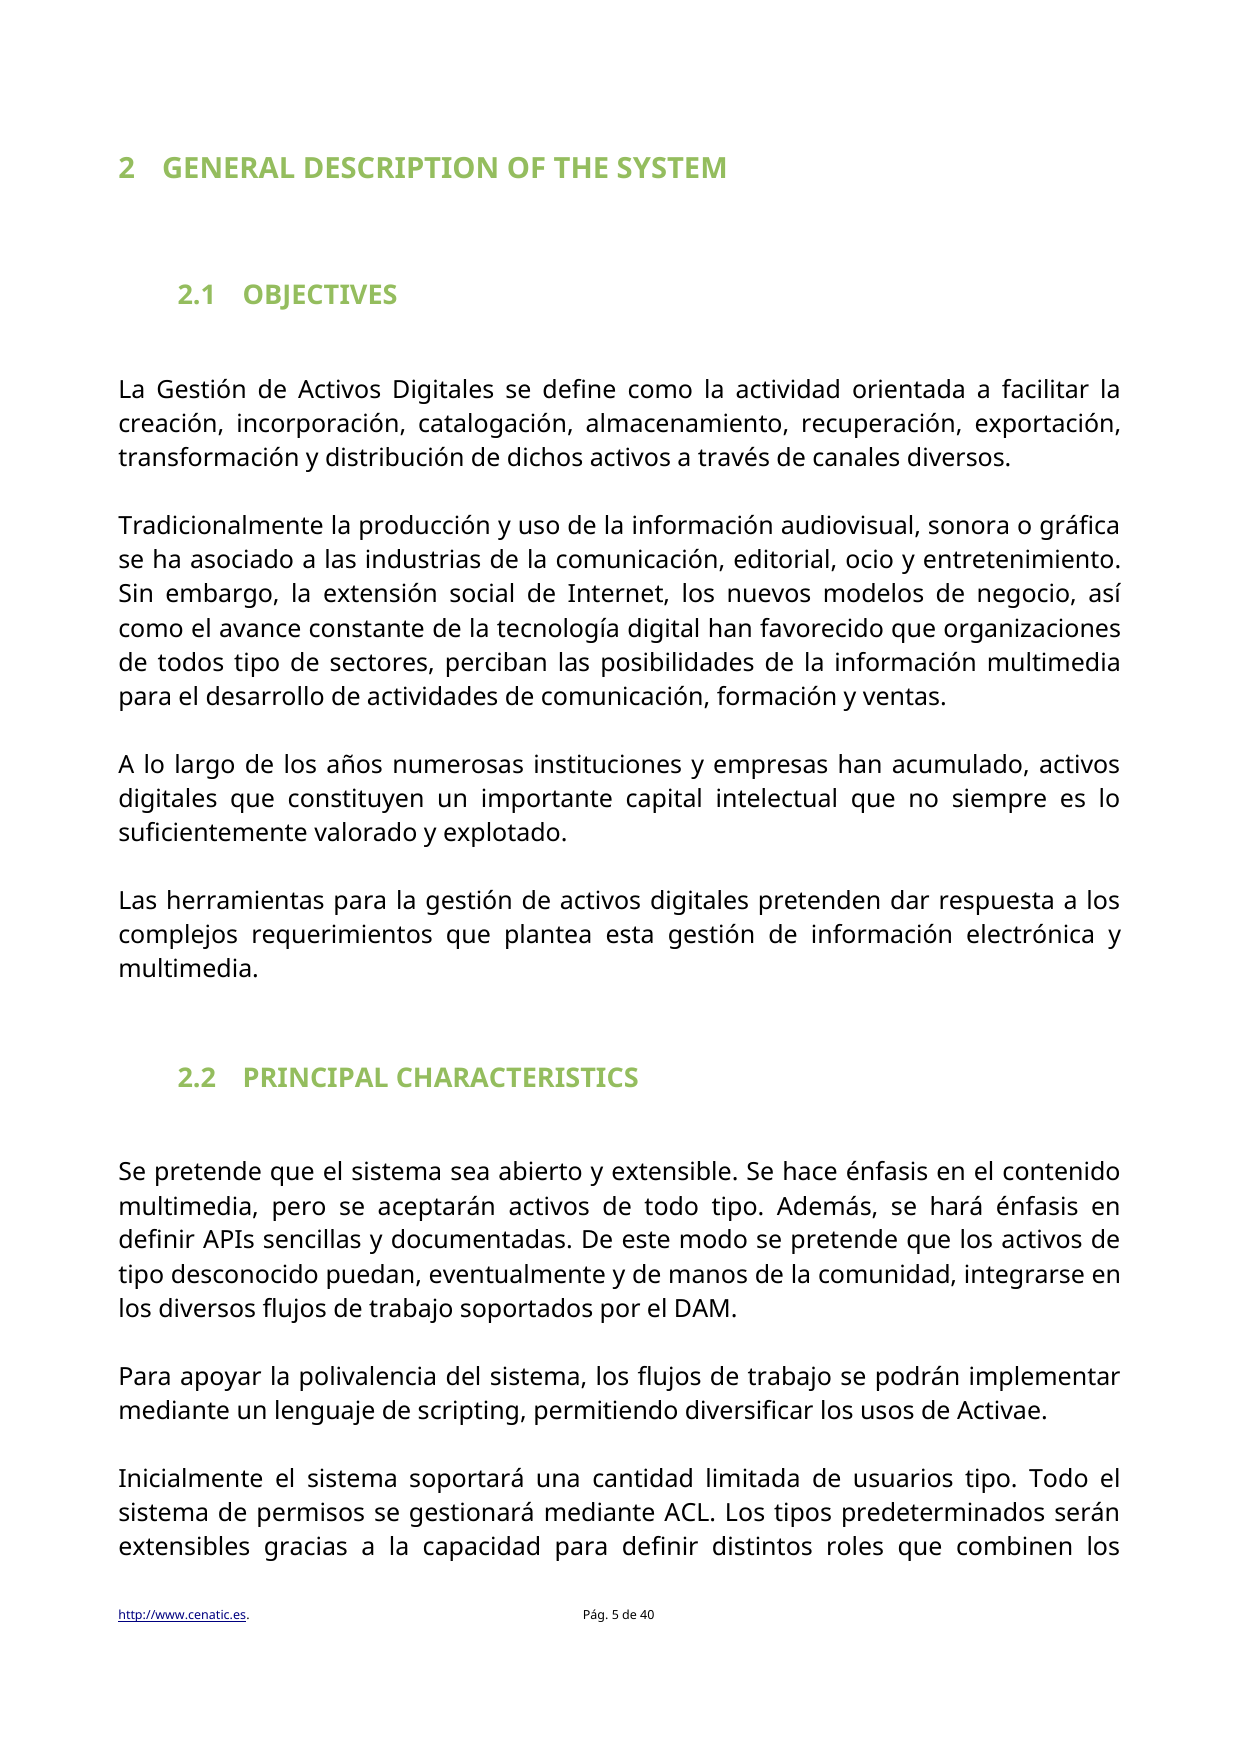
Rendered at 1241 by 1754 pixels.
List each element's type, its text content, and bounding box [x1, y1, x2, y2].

subtitle PRINCIPAL CHARACTERISTICS [118, 1058, 1122, 1095]
text Inicialmente el sistema soportará una cantidad limitada de usuarios tipo. Todo el sistema de permisos se gestionará mediante ACL. Los tipos predeterminados serán extensibles gracias a la capacidad para definir distintos roles que combinen los [118, 1461, 1122, 1563]
subtitle GENERAL DESCRIPTION OF THE SYSTEM [118, 148, 1122, 187]
text Tradicionalmente la producción y uso de la información audiovisual, sonora o gráfica se ha asociado a las industrias de la comunicación, editorial, ocio y entretenimiento. Sin embargo, la extensión social de Internet, los nuevos modelos de negocio, así como el avance constante de la tecnología digital han favorecido que organizaciones de todos tipo de sectores, perciban las posibilidades de la información multimedia para el desarrollo de actividades de comunicación, formación y ventas. [118, 508, 1122, 712]
text Se pretende que el sistema sea abierto y extensible. Se hace énfasis en el contenido multimedia, pero se aceptarán activos de todo tipo. Además, se hará énfasis en definir APIs sencillas y documentadas. De este modo se pretende que los activos de tipo desconocido puedan, eventualmente y de manos de la comunidad, integrarse en los diversos flujos de trabajo soportados por el DAM. [118, 1154, 1122, 1324]
text La Gestión de Activos Digitales se define como la actividad orientada a facilitar la creación, incorporación, catalogación, almacenamiento, recuperación, exportación, transformación y distribución de dichos activos a través de canales diversos. [118, 372, 1122, 474]
text A lo largo de los años numerosas instituciones y empresas han acumulado, activos digitales que constituyen un importante capital intelectual que no siempre es lo suficientemente valorado y explotado. [118, 746, 1122, 849]
text Las herramientas para la gestión de activos digitales pretenden dar respuesta a los complejos requerimientos que plantea esta gestión de información electrónica y multimedia. [118, 883, 1122, 985]
text Para apoyar la polivalencia del sistema, los flujos de trabajo se podrán implementar mediante un lenguaje de scripting, permitiendo diversificar los usos de Activae. [118, 1358, 1122, 1427]
subtitle OBJECTIVES [118, 276, 1122, 313]
